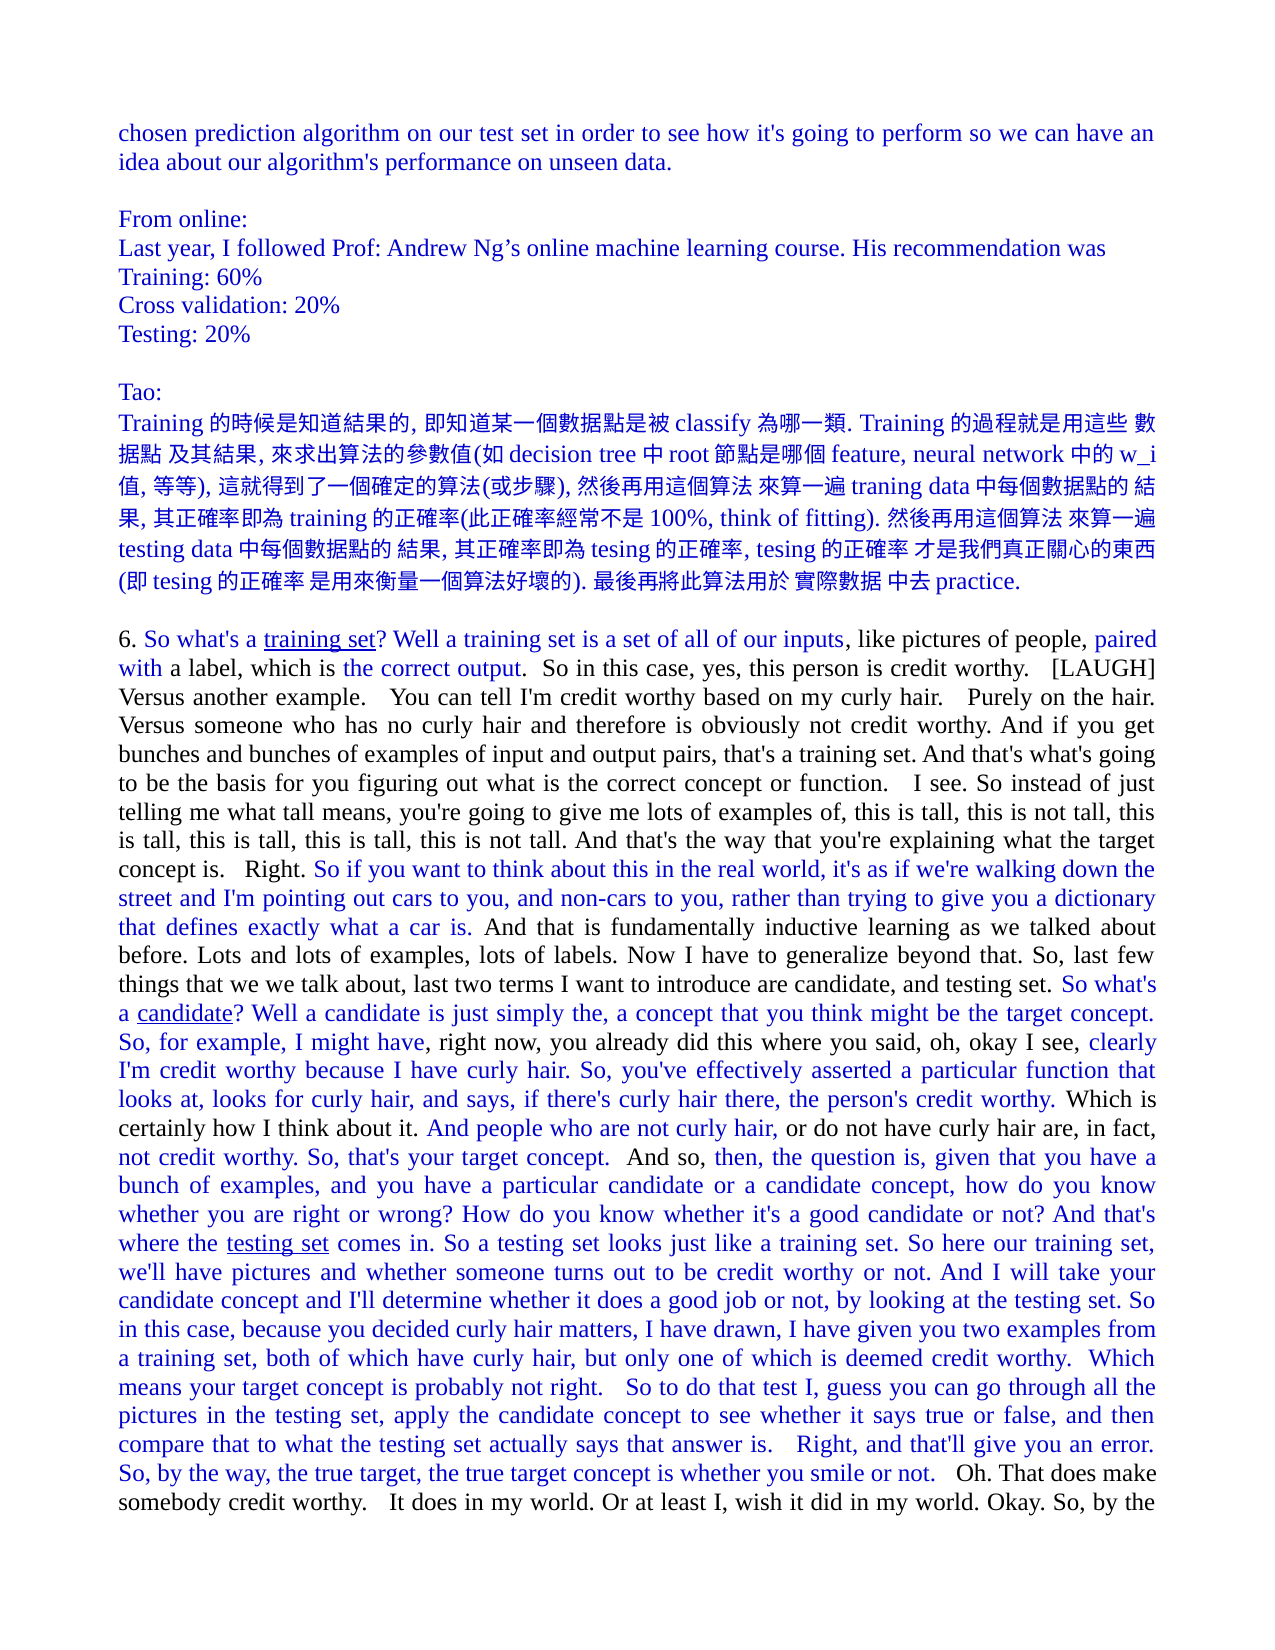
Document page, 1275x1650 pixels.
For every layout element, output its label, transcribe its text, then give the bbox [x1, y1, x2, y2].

text Tao: [118, 377, 1157, 406]
text Training的時候是知道結果的, 即知道某一個數据點是被classify為哪一類. Training的過程就是用這些 數据點 及其結果, 來求出算法的參數值(如decision tree中root節點是哪個feature, neural network中的w_i值, 等等), 這就得到了一個確定的算法(或步驟), 然後再用這個算法 來算一遍traning data中每個數据點的 結果, 其正確率即為training的正確率(此正確率經常不是100%, think of fitting). 然後再用這個算法 來算一遍testing data中每個數据點的 結果, 其正確率即為tesing的正確率, tesing的正確率 才是我們真正關心的東西(即tesing的正確率 是用來衡量一個算法好壞的). 最後再將此算法用於 實際數据 中去practice. [118, 406, 1157, 596]
text chosen prediction algorithm on our test set in order to see how it's going to perform so we can have an idea about our algorithm's performance on unseen data. [118, 118, 1157, 176]
text Cross validation: 20% [118, 291, 1157, 319]
text Testing: 20% [118, 319, 1157, 348]
text Last year, I followed Prof: Andrew Ng’s online machine learning course. His recommendation was [118, 233, 1157, 262]
text 6. So what's a training set? Well a training set is a set of all of our inputs, like pictures of people, paired with a label, which is the correct output. So in this case, yes, this person is credit worthy. [LAUGH] Versus another example. You can tell I'm credit worthy based on my curly hair. Purely on the hair. Versus someone who has no curly hair and therefore is obviously not credit worthy. And if you get bunches and bunches of examples of input and output pairs, that's a training set. And that's what's going to be the basis for you figuring out what is the correct concept or function. I see. So instead of just telling me what tall means, you're going to give me lots of examples of, this is tall, this is not tall, this is tall, this is tall, this is tall, this is not tall. And that's the way that you're explaining what the target concept is. Right. So if you want to think about this in the real world, it's as if we're walking down the street and I'm pointing out cars to you, and non-cars to you, rather than trying to give you a dictionary that defines exactly what a car is. And that is fundamentally inductive learning as we talked about before. Lots and lots of examples, lots of labels. Now I have to generalize beyond that. So, last few things that we we talk about, last two terms I want to introduce are candidate, and testing set. So what's a candidate? Well a candidate is just simply the, a concept that you think might be the target concept. So, for example, I might have, right now, you already did this where you said, oh, okay I see, clearly I'm credit worthy because I have curly hair. So, you've effectively asserted a particular function that looks at, looks for curly hair, and says, if there's curly hair there, the person's credit worthy. Which is certainly how I think about it. And people who are not curly hair, or do not have curly hair are, in fact, not credit worthy. So, that's your target concept. And so, then, the question is, given that you have a bunch of examples, and you have a particular candidate or a candidate concept, how do you know whether you are right or wrong? How do you know whether it's a good candidate or not? And that's where the testing set comes in. So a testing set looks just like a training set. So here our training set, we'll have pictures and whether someone turns out to be credit worthy or not. And I will take your candidate concept and I'll determine whether it does a good job or not, by looking at the testing set. So in this case, because you decided curly hair matters, I have drawn, I have given you two examples from a training set, both of which have curly hair, but only one of which is deemed credit worthy. Which means your target concept is probably not right. So to do that test I, guess you can go through all the pictures in the testing set, apply the candidate concept to see whether it says true or false, and then compare that to what the testing set actually says that answer is. Right, and that'll give you an error. So, by the way, the true target, the true target concept is whether you smile or not. Oh. That does make somebody credit worthy. It does in my world. Or at least I, wish it did in my world. Okay. So, by the [118, 624, 1157, 1516]
text From online: [118, 204, 1157, 233]
text Training: 60% [118, 262, 1157, 291]
